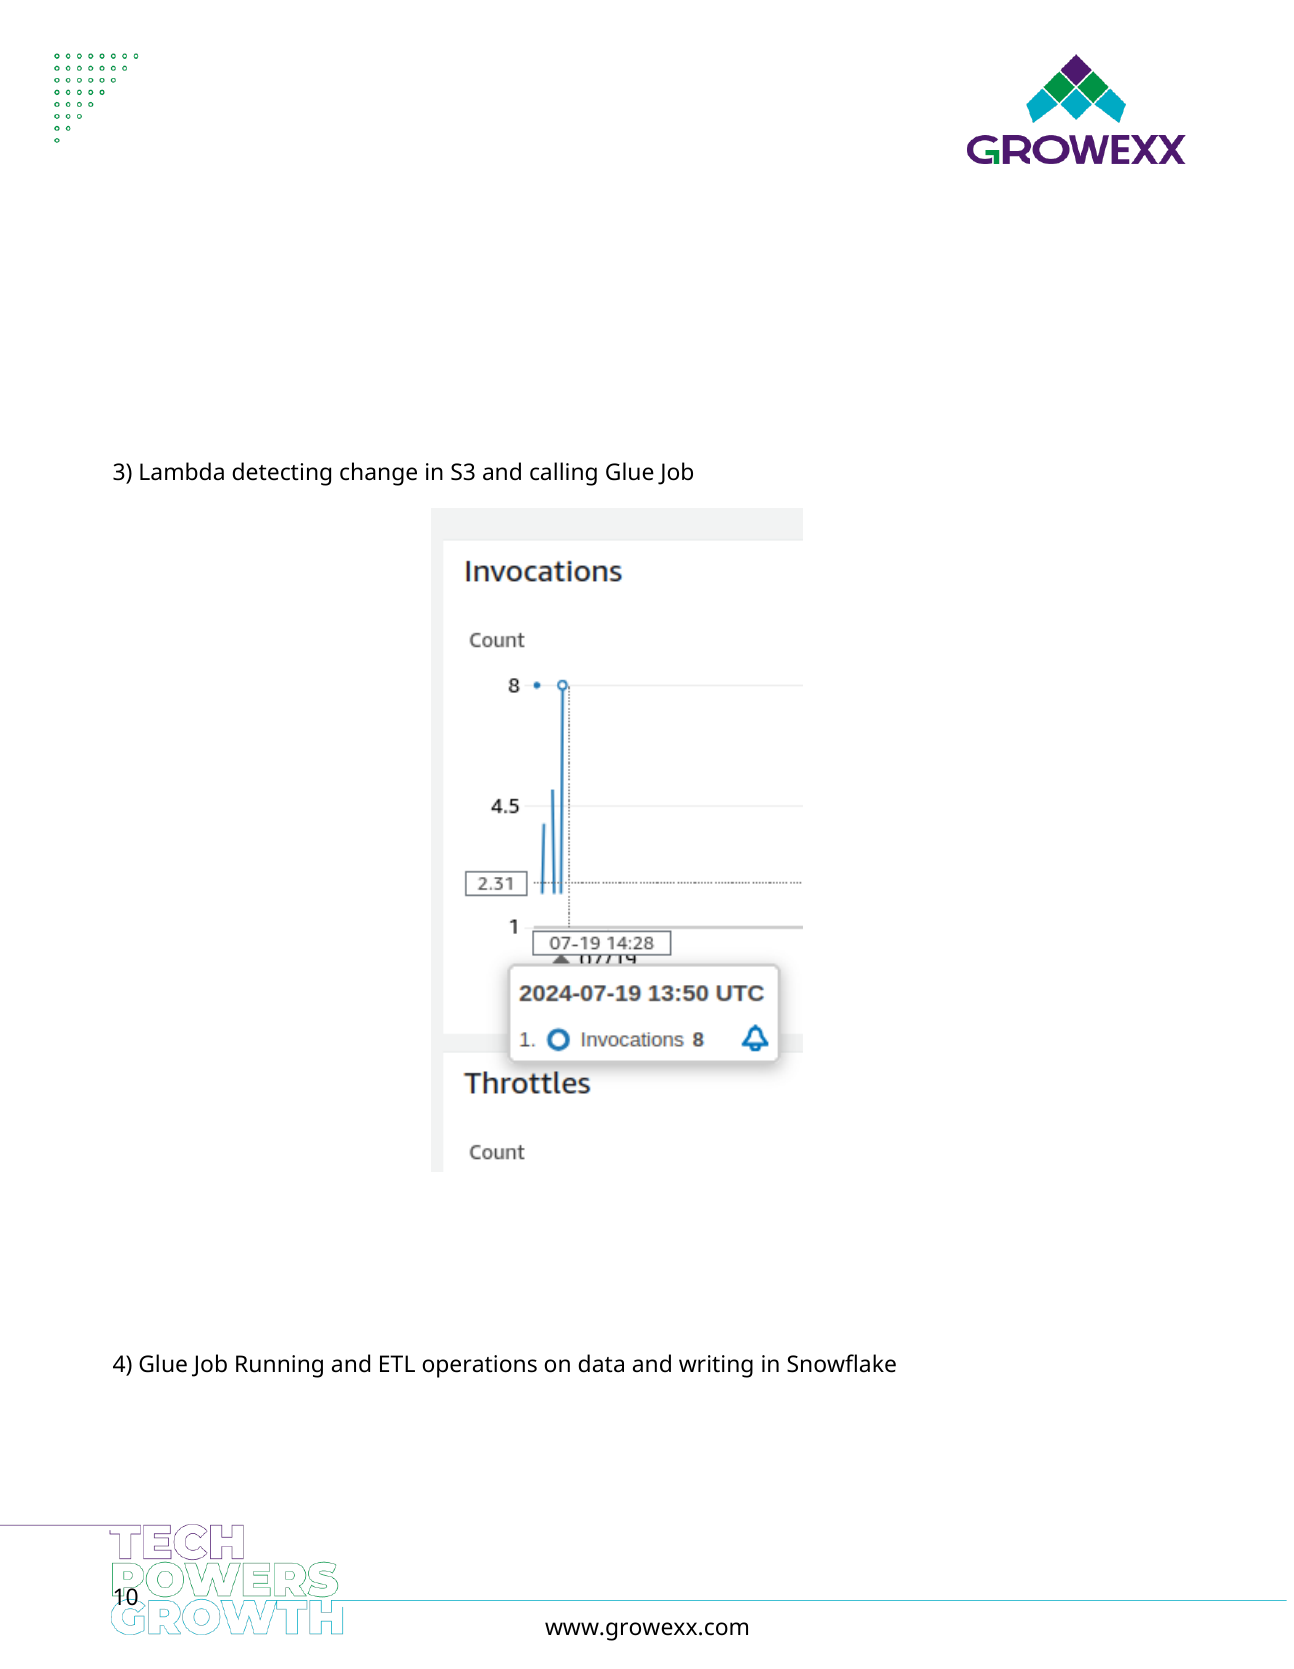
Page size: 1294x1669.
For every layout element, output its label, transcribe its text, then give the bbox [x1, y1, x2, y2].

text 4) Glue Job Running and ETL operations on data and writing in Snowflake [112, 1348, 1181, 1379]
picture [0, 1522, 1287, 1667]
picture [431, 508, 803, 1172]
text 3) Lambda detecting change in S3 and calling Glue Job [112, 456, 1181, 487]
picture [0, 0, 1294, 219]
